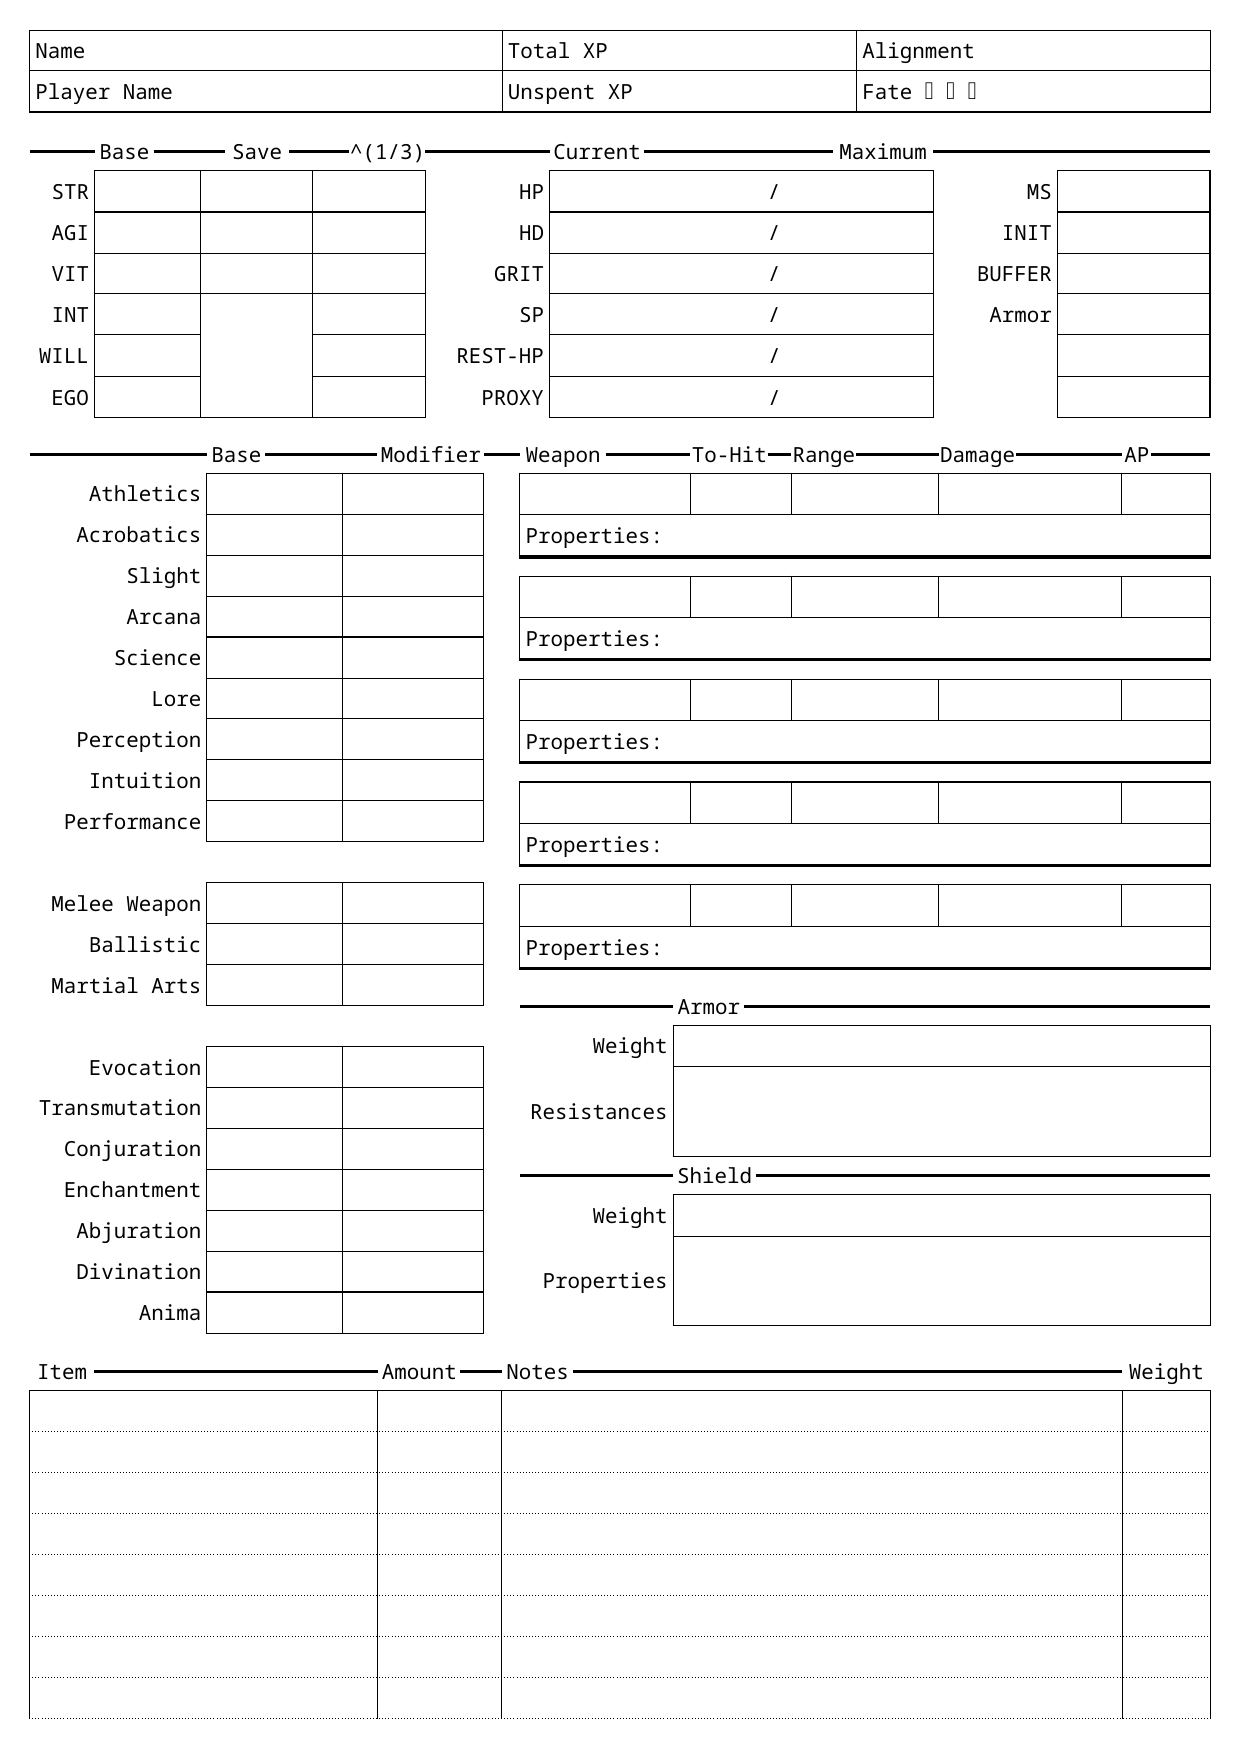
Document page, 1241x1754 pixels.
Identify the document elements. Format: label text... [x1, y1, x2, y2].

table_cell Evocation [30, 1046, 206, 1087]
table_cell [313, 254, 425, 293]
table_cell [791, 559, 939, 576]
table_cell [1010, 1237, 1210, 1325]
table_cell [94, 1636, 377, 1677]
table_cell Performance [30, 800, 206, 841]
table_header [868, 988, 1010, 1004]
table_cell [939, 721, 1122, 761]
table_cell [378, 1513, 460, 1554]
table_header Maximum [833, 132, 933, 170]
table_cell [484, 800, 519, 841]
table_header Name [30, 31, 502, 70]
table_cell [690, 867, 791, 884]
table_cell [1058, 213, 1209, 252]
table_header Damage [939, 435, 1016, 473]
table_cell [690, 559, 791, 576]
table_cell [378, 1554, 460, 1595]
table_cell [939, 515, 1122, 555]
table_cell [207, 760, 342, 800]
table_header Save [225, 132, 289, 170]
table_cell [484, 1005, 519, 1046]
table_cell [313, 294, 425, 334]
table_cell [573, 1391, 1122, 1431]
table_cell [1058, 254, 1209, 293]
table_cell [94, 1595, 377, 1636]
table_cell [690, 618, 791, 658]
table_cell [792, 577, 938, 617]
table_cell [690, 764, 791, 781]
table_cell [201, 213, 312, 252]
table_cell [1123, 1472, 1210, 1513]
table_cell [520, 1325, 1210, 1333]
table_header Weapon [520, 435, 606, 473]
table_cell [207, 556, 342, 596]
table_cell [674, 1026, 868, 1066]
table_header AP [1122, 435, 1151, 473]
table_cell [1010, 1195, 1210, 1236]
table_cell [378, 1431, 460, 1472]
table_header [1010, 988, 1210, 1004]
table_cell [425, 153, 549, 170]
table_header [201, 132, 225, 150]
table_cell [484, 1046, 519, 1087]
table_header Total XP [503, 31, 856, 70]
table_cell [939, 577, 1121, 617]
table_header Amount [378, 1353, 460, 1390]
table_cell [343, 801, 483, 841]
table_cell [690, 515, 791, 555]
table_cell [691, 680, 791, 720]
table_cell [791, 764, 939, 781]
table_cell [95, 171, 200, 211]
table_cell [520, 867, 690, 884]
table_cell [343, 597, 483, 636]
table_cell [520, 1008, 673, 1025]
table_header [30, 435, 207, 452]
table_cell [342, 842, 484, 882]
table_header [460, 1353, 502, 1370]
table_cell [868, 1237, 1010, 1325]
table_cell [502, 1677, 573, 1718]
table_cell [792, 474, 938, 514]
table_cell [207, 638, 342, 677]
table_cell [207, 1252, 342, 1291]
table_cell [201, 376, 312, 417]
table_cell [484, 1169, 519, 1209]
table_cell [520, 680, 690, 720]
table_cell [94, 1391, 377, 1431]
table_cell [95, 294, 200, 334]
table_cell [484, 964, 519, 1005]
table_cell [1010, 1008, 1210, 1025]
table_cell [520, 474, 690, 514]
table_header [520, 988, 673, 1004]
table_cell [1123, 1431, 1210, 1472]
table_cell [207, 474, 342, 514]
table_cell [1122, 764, 1210, 781]
table_cell [30, 1554, 94, 1595]
table_cell Properties: [520, 618, 690, 658]
table_cell [313, 171, 425, 211]
table_cell [460, 1677, 501, 1718]
table_cell Properties: [520, 721, 690, 761]
table_cell [868, 1177, 1010, 1194]
table_cell Lore [30, 678, 206, 718]
table_cell / [550, 294, 933, 334]
table_cell [378, 1472, 460, 1513]
table_header [484, 435, 519, 452]
table_cell [520, 661, 690, 678]
table_cell [1122, 577, 1210, 617]
table_cell [95, 254, 200, 293]
table_cell Player Name [30, 71, 502, 111]
table_cell [484, 841, 519, 882]
table_cell BUFFER [934, 253, 1057, 293]
table_header Modifier [377, 435, 484, 473]
table_cell [933, 153, 1210, 170]
table_header [425, 132, 549, 150]
table_cell [573, 1513, 1122, 1554]
table_cell [1122, 661, 1210, 678]
table_cell / [550, 171, 933, 211]
table_cell [207, 1293, 342, 1332]
table_cell [520, 783, 690, 823]
table_cell [484, 759, 519, 800]
table_cell [30, 153, 94, 170]
table_cell Properties [520, 1236, 673, 1325]
table_cell [868, 1195, 1010, 1236]
table_cell [207, 842, 342, 882]
table_cell Melee Weapon [30, 882, 206, 923]
table_cell [201, 294, 312, 334]
table_cell [792, 680, 938, 720]
table_cell [791, 824, 939, 864]
table_cell [201, 334, 312, 376]
table_cell [484, 678, 519, 718]
table_cell [460, 1636, 501, 1677]
table_cell [343, 719, 483, 759]
table_cell [343, 638, 483, 677]
table_cell Abjuration [30, 1210, 206, 1251]
table_cell [313, 335, 425, 376]
table_cell Ballistic [30, 923, 206, 964]
table_cell [30, 1636, 94, 1677]
table_cell [484, 1087, 519, 1128]
table_cell [1122, 885, 1210, 926]
table_cell PROXY [426, 376, 549, 417]
table_cell [343, 1088, 483, 1128]
table_cell [207, 515, 342, 554]
table_cell [30, 1005, 207, 1046]
table_cell [154, 153, 201, 170]
table_cell Perception [30, 718, 206, 759]
table_header [154, 132, 201, 150]
table_cell HP [426, 170, 549, 211]
table_cell [573, 1677, 1122, 1718]
table_cell [207, 883, 342, 923]
table_cell [792, 885, 938, 926]
table_cell [674, 1195, 868, 1236]
table_cell [95, 213, 200, 252]
table_cell [1123, 1554, 1210, 1595]
table_cell SP [426, 293, 549, 334]
table_cell [856, 456, 939, 473]
table_header Base [207, 435, 265, 473]
table_cell [691, 783, 791, 823]
table_cell [1123, 1513, 1210, 1554]
table_cell Anima [30, 1291, 206, 1332]
table_cell [484, 1210, 519, 1251]
table_cell [674, 1237, 868, 1325]
table_header Base [95, 132, 154, 170]
table_cell [343, 1129, 483, 1169]
table_cell REST-HP [426, 334, 549, 376]
table_cell [606, 456, 690, 473]
table_cell [768, 456, 791, 473]
table_header Weight [1122, 1353, 1210, 1390]
table_cell [30, 1595, 94, 1636]
table_cell [484, 555, 519, 596]
table_cell [691, 474, 791, 514]
table_cell [690, 721, 791, 761]
table_cell [207, 719, 342, 759]
table_cell [95, 335, 200, 376]
table_cell GRIT [426, 253, 549, 293]
table_cell [520, 970, 1210, 988]
table_cell / [550, 213, 933, 252]
table_cell Divination [30, 1251, 206, 1291]
table_cell [484, 1251, 519, 1291]
table_cell [30, 1431, 94, 1472]
table_header [1016, 435, 1122, 452]
table_cell [207, 1088, 342, 1128]
table_cell AGI [30, 211, 94, 252]
table_header [933, 132, 1210, 150]
table_cell [460, 1595, 501, 1636]
table_cell [573, 1472, 1122, 1513]
table_cell [343, 679, 483, 718]
table_cell [343, 515, 483, 554]
table_cell [1122, 515, 1210, 555]
table_cell [573, 1431, 1122, 1472]
table_cell [207, 1170, 342, 1209]
table_cell Athletics [30, 473, 206, 514]
table_header [30, 132, 94, 150]
table_cell [343, 556, 483, 596]
table_cell Arcana [30, 596, 206, 636]
table_header [744, 988, 868, 1004]
table_cell [94, 1554, 377, 1595]
table_cell [939, 661, 1122, 678]
table_cell [94, 1431, 377, 1472]
table_cell [343, 883, 483, 923]
table_cell [94, 1373, 378, 1390]
table_cell [484, 1291, 519, 1332]
table_cell [484, 636, 519, 677]
table_cell Slight [30, 555, 206, 596]
table_header [289, 132, 313, 150]
table_cell [1122, 927, 1210, 967]
table_cell [343, 1293, 483, 1332]
table_cell [691, 577, 791, 617]
table_cell Properties: [520, 515, 690, 555]
table_cell Properties: [520, 824, 690, 864]
table_cell [1122, 721, 1210, 761]
table_cell [939, 618, 1122, 658]
table_cell [484, 1128, 519, 1169]
table_cell Properties: [520, 927, 690, 967]
table_cell Science [30, 636, 206, 677]
table_cell [939, 867, 1122, 884]
table_header [768, 435, 791, 452]
table_cell [313, 213, 425, 252]
table_cell [484, 596, 519, 636]
table_cell [791, 721, 939, 761]
table_cell [484, 456, 519, 473]
table_cell [791, 661, 939, 678]
table_header Range [791, 435, 856, 473]
table_cell [484, 473, 519, 514]
table_cell [1010, 1157, 1210, 1174]
table_cell [520, 577, 690, 617]
table_cell [94, 1472, 377, 1513]
table_cell [207, 679, 342, 718]
table_cell [1058, 377, 1209, 417]
table_cell Fate c c c [857, 71, 1210, 111]
table_cell [201, 153, 225, 170]
table_cell [1122, 867, 1210, 884]
table_cell [502, 1513, 573, 1554]
table_cell [690, 927, 791, 967]
table_cell WILL [30, 334, 94, 376]
table_cell [939, 559, 1122, 576]
table_cell [460, 1373, 502, 1390]
table_cell Conjuration [30, 1128, 206, 1169]
table_cell [1058, 171, 1209, 211]
table_cell Acrobatics [30, 514, 206, 554]
table_cell [1122, 824, 1210, 864]
table_cell [939, 824, 1122, 864]
table_cell [573, 1554, 1122, 1595]
table_cell [207, 965, 342, 1005]
table_cell Weight [520, 1025, 673, 1066]
table_cell INT [30, 293, 94, 334]
table_cell [378, 1391, 460, 1431]
table_cell Resistances [520, 1066, 673, 1156]
table_cell [343, 1047, 483, 1087]
table_header [644, 132, 832, 150]
table_cell [1058, 294, 1209, 334]
table_cell [484, 718, 519, 759]
table_cell [343, 1211, 483, 1251]
table_cell / [550, 254, 933, 293]
table_header To-Hit [690, 435, 768, 473]
table_cell [1016, 456, 1122, 473]
table_cell [1122, 618, 1210, 658]
table_cell [30, 456, 207, 473]
table_cell / [550, 335, 933, 376]
table_cell [939, 783, 1121, 823]
table_cell [744, 1008, 868, 1025]
table_cell [1122, 559, 1210, 576]
table_cell [94, 1677, 377, 1718]
table_cell [690, 661, 791, 678]
table_cell [289, 153, 313, 170]
table_cell [1122, 680, 1210, 720]
table_cell [868, 1157, 1010, 1174]
table_cell [343, 924, 483, 964]
table_cell [1010, 1067, 1210, 1156]
table_cell [207, 1129, 342, 1169]
table_cell [502, 1554, 573, 1595]
table_cell [460, 1554, 501, 1595]
table_cell [460, 1472, 501, 1513]
table_cell [502, 1636, 573, 1677]
table_cell [1151, 456, 1210, 473]
table_cell [934, 376, 1057, 417]
table_cell [1123, 1391, 1210, 1431]
table_cell [520, 764, 690, 781]
table_cell Unspent XP [503, 71, 856, 111]
table_cell [265, 456, 342, 473]
table_cell HD [426, 211, 549, 252]
table_cell [1123, 1677, 1210, 1718]
table_header [94, 1353, 378, 1370]
table_cell [94, 1513, 377, 1554]
table_cell [791, 515, 939, 555]
table_cell [343, 1252, 483, 1291]
table_cell [342, 1006, 484, 1046]
table_cell [460, 1391, 501, 1431]
table_cell [343, 760, 483, 800]
table_cell [1123, 1636, 1210, 1677]
table_cell INIT [934, 211, 1057, 252]
table_cell [791, 867, 939, 884]
table_cell [868, 1008, 1010, 1025]
table_cell [868, 1067, 1010, 1156]
table_cell Transmutation [30, 1087, 206, 1128]
table_cell [378, 1677, 460, 1718]
table_cell [690, 824, 791, 864]
table_cell [939, 474, 1121, 514]
table_cell [792, 783, 938, 823]
table_header [573, 1353, 1122, 1370]
table_header [856, 435, 939, 452]
table_cell [644, 153, 832, 170]
table_cell [1010, 1026, 1210, 1066]
table_cell [520, 1177, 673, 1194]
table_header Armor [673, 988, 744, 1025]
table_cell [342, 456, 377, 473]
table_cell [502, 1595, 573, 1636]
table_cell [520, 885, 690, 926]
table_cell / [550, 377, 933, 417]
table_cell Enchantment [30, 1169, 206, 1209]
table_cell [30, 1513, 94, 1554]
table_cell [573, 1373, 1122, 1390]
table_cell [756, 1157, 868, 1174]
table_cell [343, 965, 483, 1005]
table_cell [573, 1636, 1122, 1677]
table_cell [484, 514, 519, 554]
table_cell EGO [30, 376, 94, 417]
table_cell [502, 1391, 573, 1431]
table_cell [939, 680, 1121, 720]
table_cell [460, 1431, 501, 1472]
table_cell Shield [673, 1157, 756, 1194]
table_cell [207, 1047, 342, 1087]
table_header [1151, 435, 1210, 452]
table_cell [484, 882, 519, 923]
table_cell [756, 1177, 868, 1194]
table_header Alignment [857, 31, 1210, 70]
table_header [265, 435, 342, 452]
table_cell [502, 1472, 573, 1513]
table_cell [1123, 1595, 1210, 1636]
table_cell [791, 618, 939, 658]
table_cell [502, 1431, 573, 1472]
table_cell [520, 1156, 673, 1174]
table_cell [207, 801, 342, 841]
table_cell [207, 1006, 342, 1046]
table_cell [201, 171, 312, 211]
table_cell [939, 764, 1122, 781]
table_header [606, 435, 690, 452]
table_cell [207, 924, 342, 964]
table_cell [313, 377, 425, 417]
table_cell [484, 923, 519, 964]
table_cell [934, 334, 1057, 376]
table_header [342, 435, 377, 452]
table_header Item [30, 1353, 94, 1390]
table_cell [30, 1472, 94, 1513]
table_cell [343, 1170, 483, 1209]
table_cell Martial Arts [30, 964, 206, 1005]
table_cell [1122, 783, 1210, 823]
table_cell STR [30, 170, 94, 211]
table_cell Intuition [30, 759, 206, 800]
table_header ^(1/3) [349, 132, 425, 170]
table_cell [674, 1067, 868, 1156]
table_cell [460, 1513, 501, 1554]
table_cell [1122, 474, 1210, 514]
table_cell [201, 254, 312, 293]
table_cell [691, 885, 791, 926]
table_cell [520, 559, 690, 576]
table_cell [30, 841, 207, 882]
table_cell [378, 1636, 460, 1677]
table_cell [313, 153, 349, 170]
table_cell [868, 1026, 1010, 1066]
table_cell VIT [30, 253, 94, 293]
table_cell [95, 377, 200, 417]
table_cell Armor [934, 293, 1057, 334]
table_cell [30, 1677, 94, 1718]
table_cell [343, 474, 483, 514]
table_cell [939, 885, 1121, 926]
table_header Current [550, 132, 644, 170]
table_cell [1010, 1177, 1210, 1194]
table_cell [30, 1391, 94, 1431]
table_cell MS [934, 170, 1057, 211]
table_header [313, 132, 349, 150]
table_cell [378, 1595, 460, 1636]
table_cell [1058, 335, 1209, 376]
table_cell Weight [520, 1194, 673, 1236]
table_header Notes [502, 1353, 573, 1390]
table_cell [939, 927, 1122, 967]
table_cell [791, 927, 939, 967]
table_cell [207, 597, 342, 636]
table_cell [207, 1211, 342, 1251]
table_cell [573, 1595, 1122, 1636]
